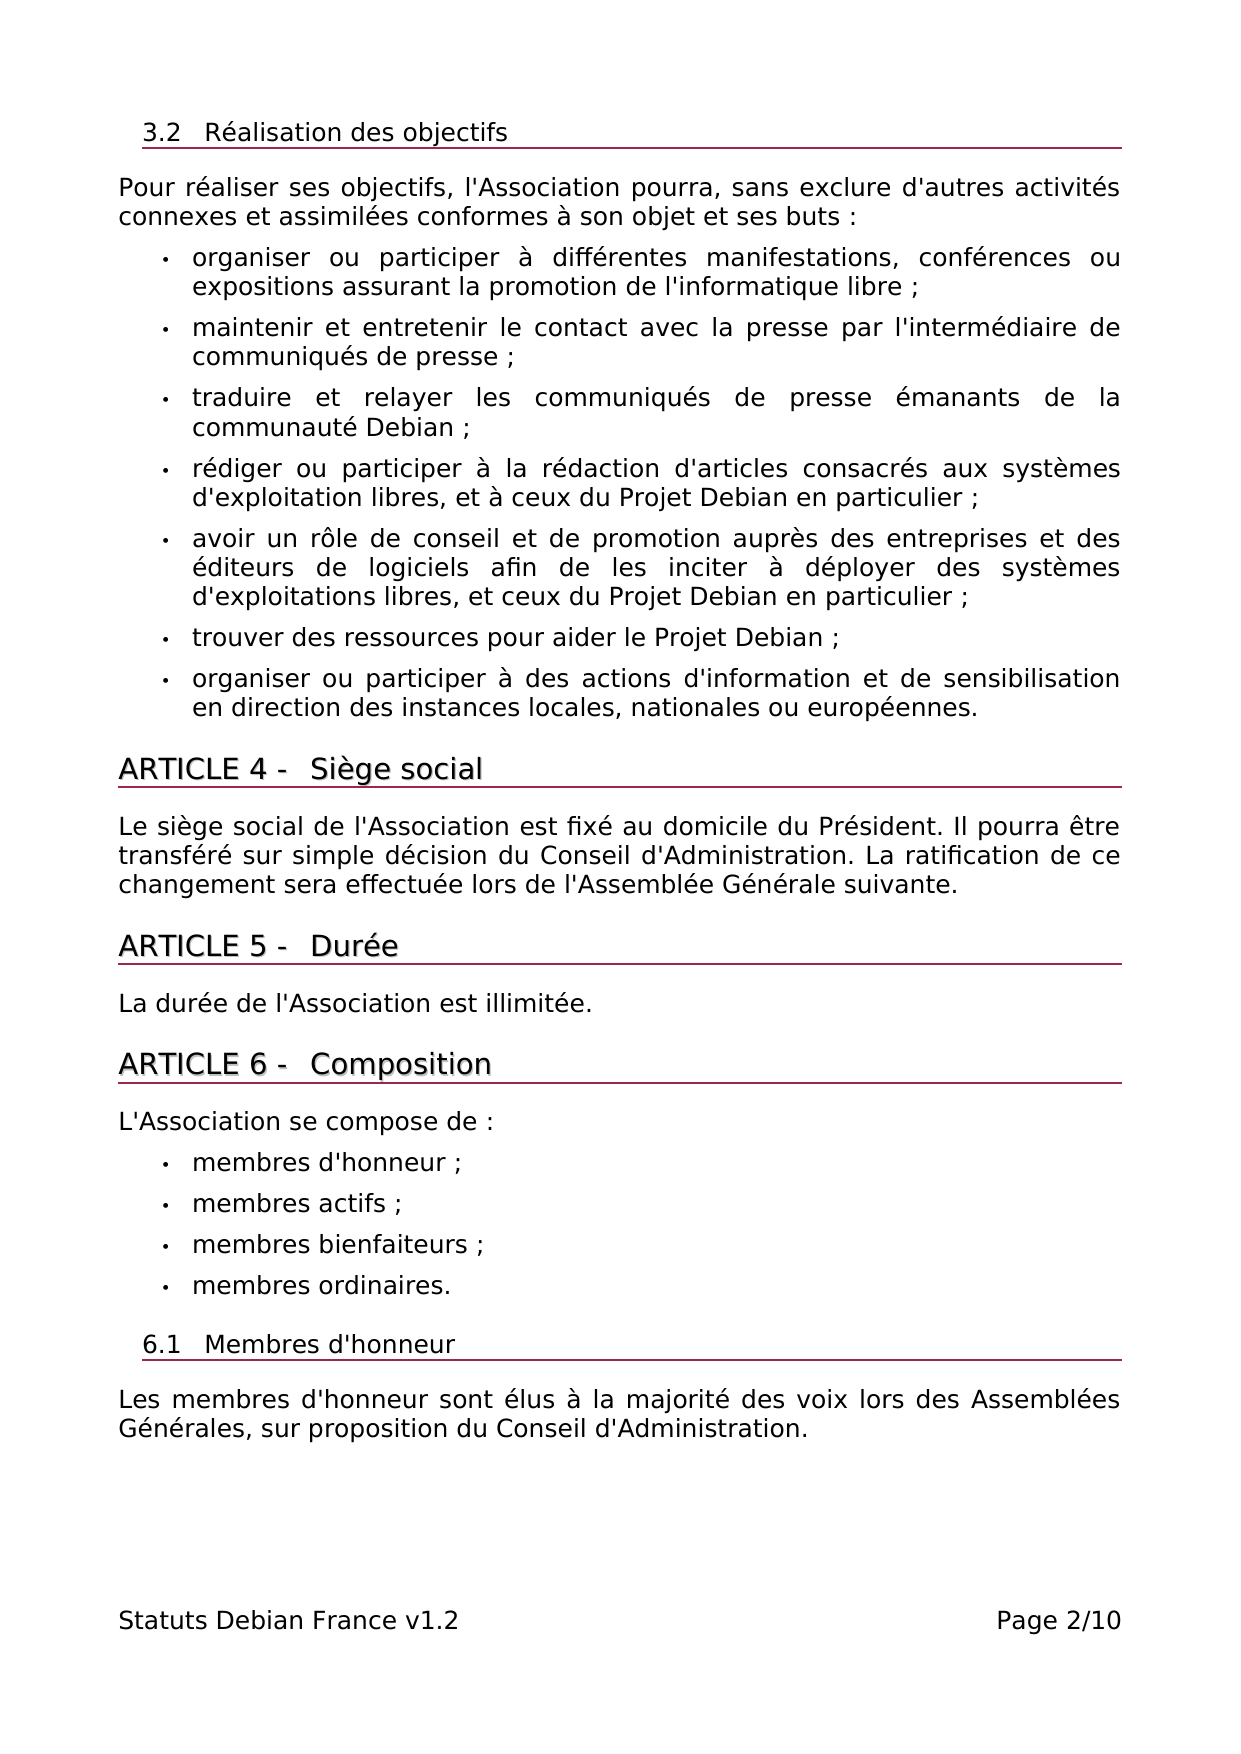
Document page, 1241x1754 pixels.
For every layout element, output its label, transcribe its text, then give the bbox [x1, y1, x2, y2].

subtitle Réalisation des objectifs [142, 118, 1122, 147]
list organiser ou participer à des actions d'information et de sensibilisation en direction des instances locales, nationales ou européennes. [162, 664, 1122, 723]
subtitle Composition [118, 1048, 1122, 1082]
list membres bienfaiteurs ; [162, 1230, 1122, 1259]
text Les membres d'honneur sont élus à la majorité des voix lors des Assemblées Générales, sur proposition du Conseil d'Administration. [118, 1385, 1122, 1443]
list maintenir et entretenir le contact avec la presse par l'intermédiaire de communiqués de presse ; [162, 313, 1122, 372]
list membres actifs ; [162, 1189, 1122, 1218]
list rédiger ou participer à la rédaction d'articles consacrés aux systèmes d'exploitation libres, et à ceux du Projet Debian en particulier ; [162, 454, 1122, 512]
list membres d'honneur ; [162, 1148, 1122, 1177]
text La durée de l'Association est illimitée. [118, 989, 1122, 1018]
list organiser ou participer à différentes manifestations, conférences ou expositions assurant la promotion de l'informatique libre ; [162, 243, 1122, 302]
text Pour réaliser ses objectifs, l'Association pourra, sans exclure d'autres activités connexes et assimilées conformes à son objet et ses buts : [118, 173, 1122, 231]
text L'Association se compose de : [118, 1107, 1122, 1136]
list trouver des ressources pour aider le Projet Debian ; [162, 623, 1122, 653]
subtitle Membres d'honneur [142, 1330, 1122, 1359]
subtitle Siège social [118, 752, 1122, 786]
text Le siège social de l'Association est fixé au domicile du Président. Il pourra être transféré sur simple décision du Conseil d'Administration. La ratification de ce changement sera effectuée lors de l'Assemblée Générale suivante. [118, 812, 1122, 899]
list avoir un rôle de conseil et de promotion auprès des entreprises et des éditeurs de logiciels afin de les inciter à déployer des systèmes d'exploitations libres, et ceux du Projet Debian en particulier ; [162, 524, 1122, 612]
list traduire et relayer les communiqués de presse émanants de la communauté Debian ; [162, 384, 1122, 442]
subtitle Durée [118, 929, 1122, 963]
list membres ordinaires. [162, 1271, 1122, 1301]
